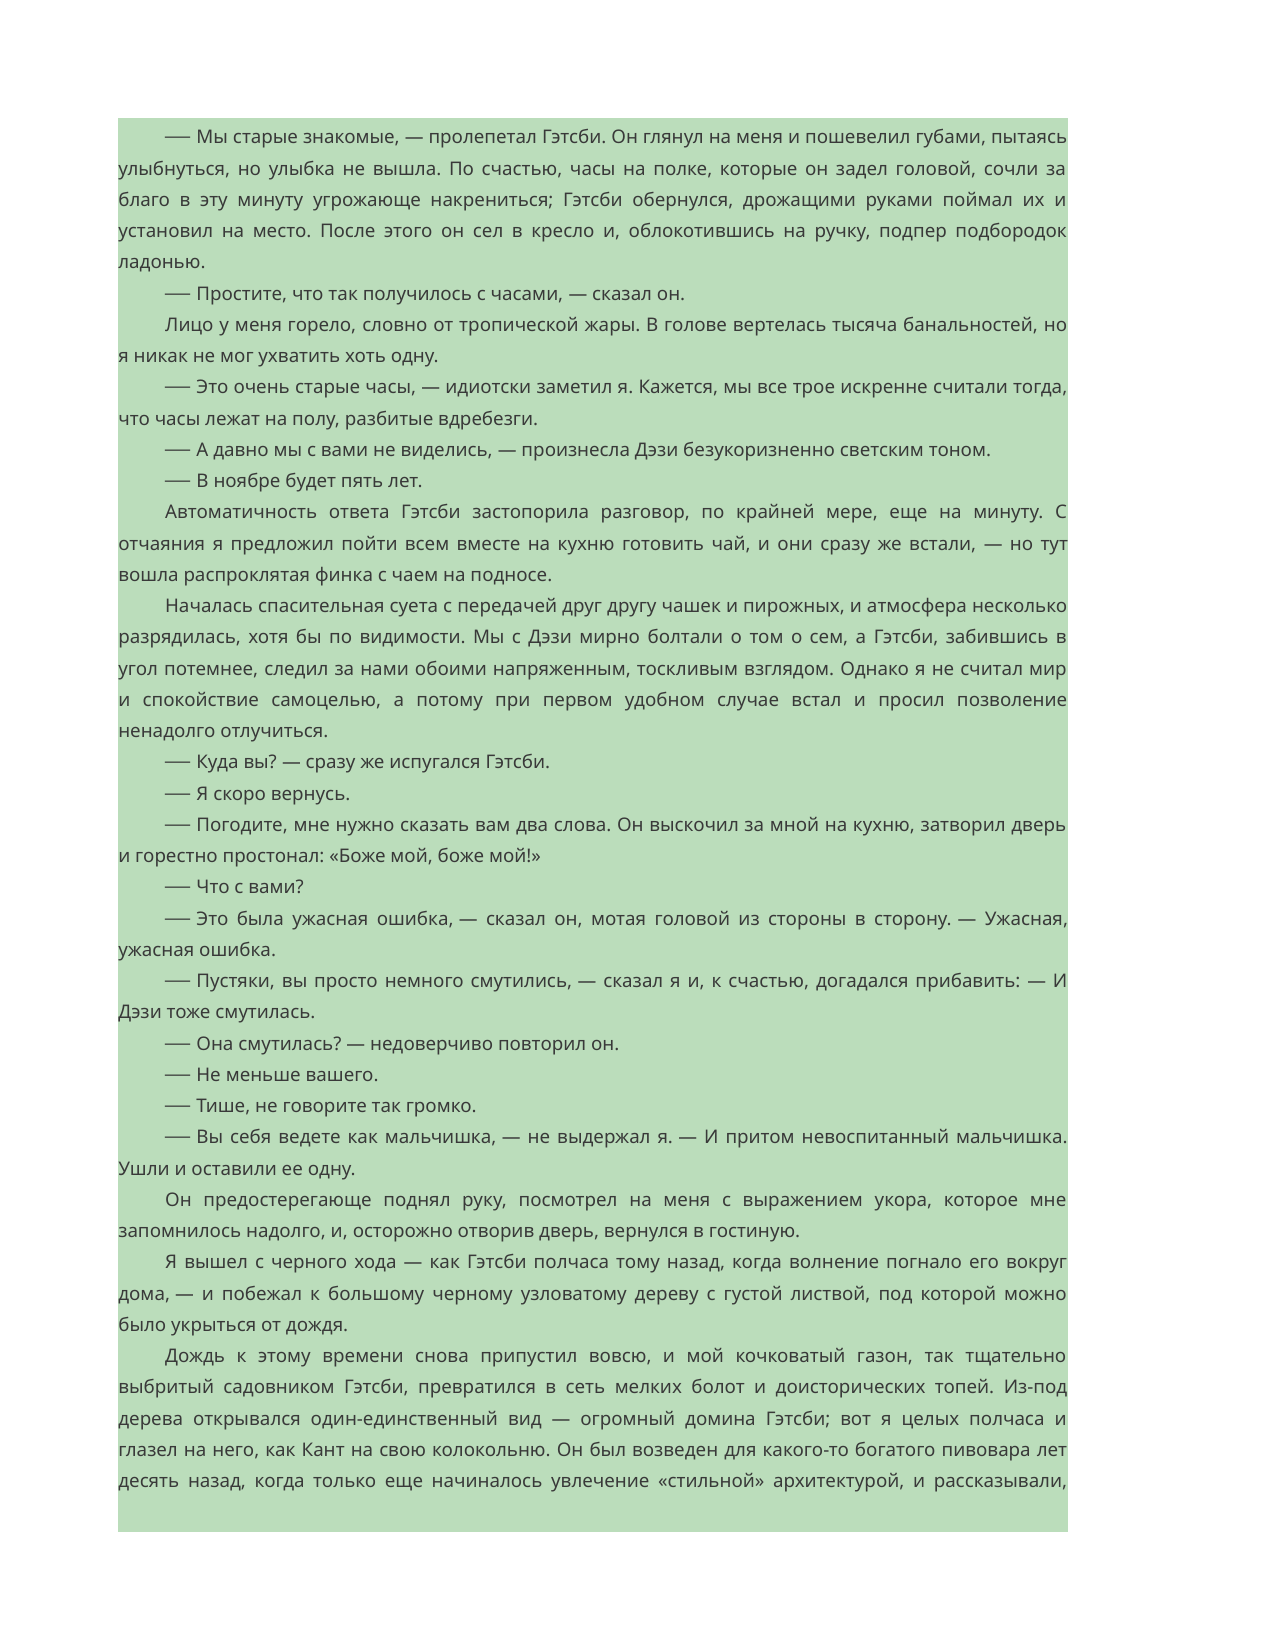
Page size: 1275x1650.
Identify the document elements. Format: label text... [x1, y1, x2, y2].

text Лицо у меня горело, словно от тропической жары. В голове вертелась тысяча банальностей, но я никак не мог ухватить хоть одну. [118, 306, 1068, 368]
text — Это очень старые часы, — идиотски заметил я. Кажется, мы все трое искренне считали тогда, что часы лежат на полу, разбитые вдребезги. [118, 368, 1068, 431]
text — Мы старые знакомые, — пролепетал Гэтсби. Он глянул на меня и пошевелил губами, пытаясь улыбнуться, но улыбка не вышла. По счастью, часы на полке, которые он задел головой, сочли за благо в эту минуту угрожающе накрениться; Гэтсби обернулся, дрожащими руками поймал их и установил на место. После этого он сел в кресло и, облокотившись на ручку, подпер подбородок ладонью. [118, 118, 1068, 274]
text — В ноябре будет пять лет. [118, 462, 1068, 493]
text Он предостерегающе поднял руку, посмотрел на меня с выражением укора, которое мне запомнилось надолго, и, осторожно отворив дверь, вернулся в гостиную. [118, 1181, 1068, 1243]
text — Простите, что так получилось с часами, — сказал он. [118, 274, 1068, 306]
text — Куда вы? — сразу же испугался Гэтсби. [118, 743, 1068, 774]
text — Не меньше вашего. [118, 1056, 1068, 1087]
text — Вы себя ведете как мальчишка, — не выдержал я. — И притом невоспитанный мальчишка. Ушли и оставили ее одну. [118, 1118, 1068, 1181]
text — Тише, не говорите так громко. [118, 1087, 1068, 1118]
text — А давно мы с вами не виделись, — произнесла Дэзи безукоризненно светским тоном. [118, 431, 1068, 462]
text — Я скоро вернусь. [118, 774, 1068, 806]
text — Погодите, мне нужно сказать вам два слова. Он выскочил за мной на кухню, затворил дверь и горестно простонал: «Боже мой, боже мой!» [118, 806, 1068, 868]
text Автоматичность ответа Гэтсби застопорила разговор, по крайней мере, еще на минуту. С отчаяния я предложил пойти всем вместе на кухню готовить чай, и они сразу же встали, — но тут вошла распроклятая финка с чаем на подносе. [118, 493, 1068, 587]
text — Она смутилась? — недоверчиво повторил он. [118, 1024, 1068, 1056]
text — Пустяки, вы просто немного смутились, — сказал я и, к счастью, догадался прибавить: — И Дэзи тоже смутилась. [118, 962, 1068, 1024]
text Дождь к этому времени снова припустил вовсю, и мой кочковатый газон, так тщательно выбритый садовником Гэтсби, превратился в сеть мелких болот и доисторических топей. Из-под дерева открывался один-единственный вид — огромный домина Гэтсби; вот я целых полчаса и глазел на него, как Кант на свою колокольню. Он был возведен для какого-то богатого пивовара лет десять назад, когда только еще начиналось увлечение «стильной» архитектурой, и рассказывали, [118, 1337, 1068, 1493]
text Я вышел с черного хода — как Гэтсби полчаса тому назад, когда волнение погнало его вокруг дома, — и побежал к большому черному узловатому дереву с густой листвой, под которой можно было укрыться от дождя. [118, 1243, 1068, 1337]
text — Что с вами? [118, 868, 1068, 899]
text Началась спасительная суета с передачей друг другу чашек и пирожных, и атмосфера несколько разрядилась, хотя бы по видимости. Мы с Дэзи мирно болтали о том о сем, а Гэтсби, забившись в угол потемнее, следил за нами обоими напряженным, тоскливым взглядом. Однако я не считал мир и спокойствие самоцелью, а потому при первом удобном случае встал и просил позволение ненадолго отлучиться. [118, 587, 1068, 743]
text — Это была ужасная ошибка, — сказал он, мотая головой из стороны в сторону. — Ужасная, ужасная ошибка. [118, 899, 1068, 962]
